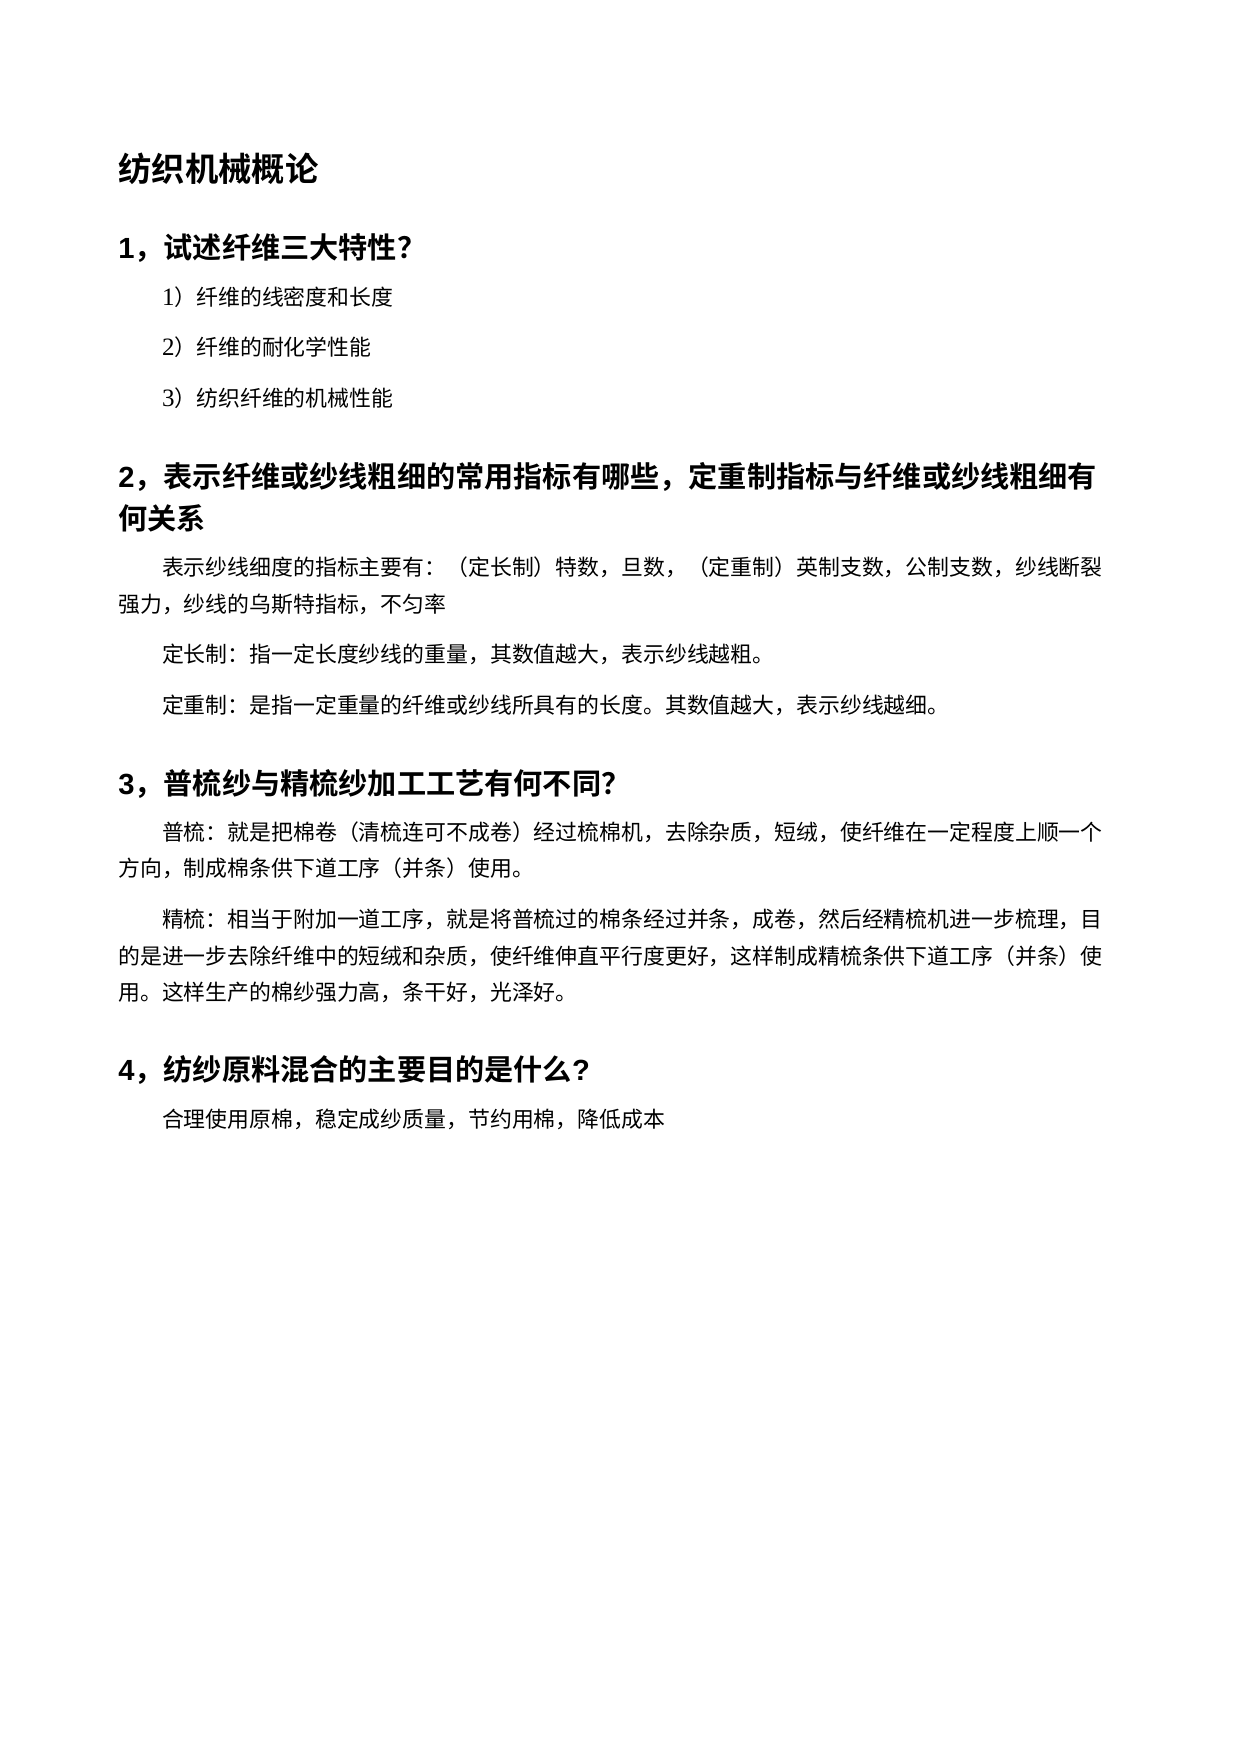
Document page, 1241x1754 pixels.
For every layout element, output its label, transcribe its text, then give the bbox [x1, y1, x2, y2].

text 定重制：是指一定重量的纤维或纱线所具有的长度。其数值越大，表示纱线越细。 [118, 688, 1122, 720]
text 1）纤维的线密度和长度 [118, 279, 1122, 311]
subtitle 3，普梳纱与精梳纱加工工艺有何不同？ [118, 760, 1122, 802]
subtitle 2，表示纤维或纱线粗细的常用指标有哪些，定重制指标与纤维或纱线粗细有何关系 [118, 453, 1122, 538]
text 2）纤维的耐化学性能 [118, 330, 1122, 362]
subtitle 1，试述纤维三大特性？ [118, 225, 1122, 267]
text 普梳：就是把棉卷（清梳连可不成卷）经过梳棉机，去除杂质，短绒，使纤维在一定程度上顺一个方向，制成棉条供下道工序（并条）使用。 [118, 815, 1122, 883]
subtitle 4，纺纱原料混合的主要目的是什么? [118, 1047, 1122, 1089]
text 3）纺织纤维的机械性能 [118, 381, 1122, 413]
text 定长制：指一定长度纱线的重量，其数值越大，表示纱线越粗。 [118, 637, 1122, 669]
text 表示纱线细度的指标主要有：（定长制）特数，旦数，（定重制）英制支数，公制支数，纱线断裂强力，纱线的乌斯特指标，不匀率 [118, 550, 1122, 618]
text 合理使用原棉，稳定成纱质量，节约用棉，降低成本 [118, 1102, 1122, 1133]
subtitle 纺织机械概论 [118, 143, 1122, 191]
text 精梳：相当于附加一道工序，就是将普梳过的棉条经过并条，成卷，然后经精梳机进一步梳理，目的是进一步去除纤维中的短绒和杂质，使纤维伸直平行度更好，这样制成精梳条供下道工序（并条）使用。这样生产的棉纱强力高，条干好，光泽好。 [118, 902, 1122, 1007]
